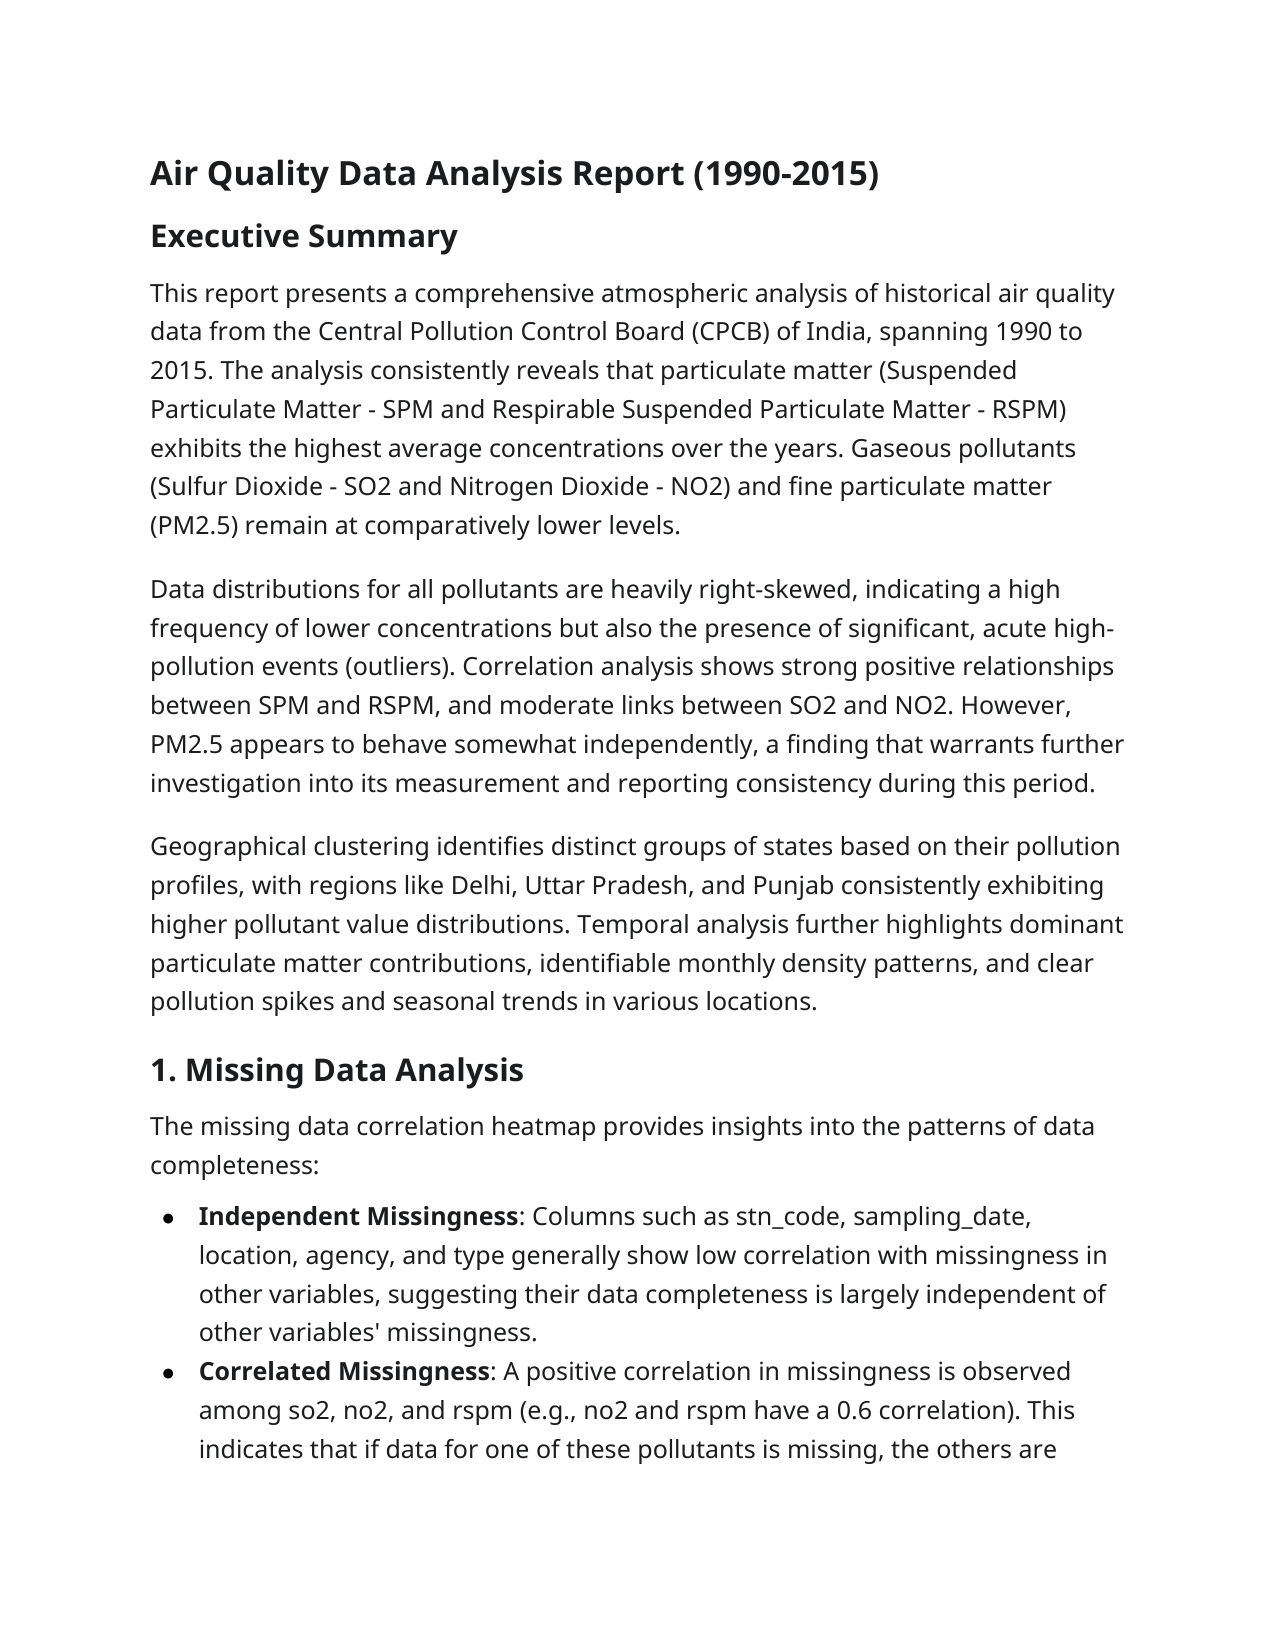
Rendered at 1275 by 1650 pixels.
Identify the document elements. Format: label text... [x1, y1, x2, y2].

subtitle Executive Summary [150, 214, 1125, 257]
list Independent Missingness: Columns such as stn_code, sampling_date, location, agency, and type generally show low correlation with missingness in other variables, suggesting their data completeness is largely independent of other variables' missingness. [161, 1199, 1125, 1349]
text This report presents a comprehensive atmospheric analysis of historical air quality data from the Central Pollution Control Board (CPCB) of India, spanning 1990 to 2015. The analysis consistently reveals that particulate matter (Suspended Particulate Matter - SPM and Respirable Suspended Particulate Matter - RSPM) exhibits the highest average concentrations over the years. Gaseous pollutants (Sulfur Dioxide - SO2 and Nitrogen Dioxide - NO2) and fine particulate matter (PM2.5) remain at comparatively lower levels. [150, 275, 1125, 542]
list Correlated Missingness: A positive correlation in missingness is observed among so2, no2, and rspm (e.g., no2 and rspm have a 0.6 correlation). This indicates that if data for one of these pollutants is missing, the others are [161, 1354, 1125, 1465]
text The missing data correlation heatmap provides insights into the patterns of data completeness: [150, 1109, 1125, 1182]
subtitle Air Quality Data Analysis Report (1990-2015) [150, 150, 1125, 195]
text Data distributions for all pollutants are heavily right-skewed, indicating a high frequency of lower concentrations but also the presence of significant, acute high-pollution events (outliers). Correlation analysis shows strong positive relationships between SPM and RSPM, and moderate links between SO2 and NO2. However, PM2.5 appears to behave somewhat independently, a finding that warrants further investigation into its measurement and reporting consistency during this period. [150, 572, 1125, 799]
text Geographical clustering identifies distinct groups of states based on their pollution profiles, with regions like Delhi, Uttar Pradesh, and Punjab consistently exhibiting higher pollutant value distributions. Temporal analysis further highlights dominant particulate matter contributions, identifiable monthly density patterns, and clear pollution spikes and seasonal trends in various locations. [150, 829, 1125, 1018]
subtitle 1. Missing Data Analysis [150, 1048, 1125, 1090]
